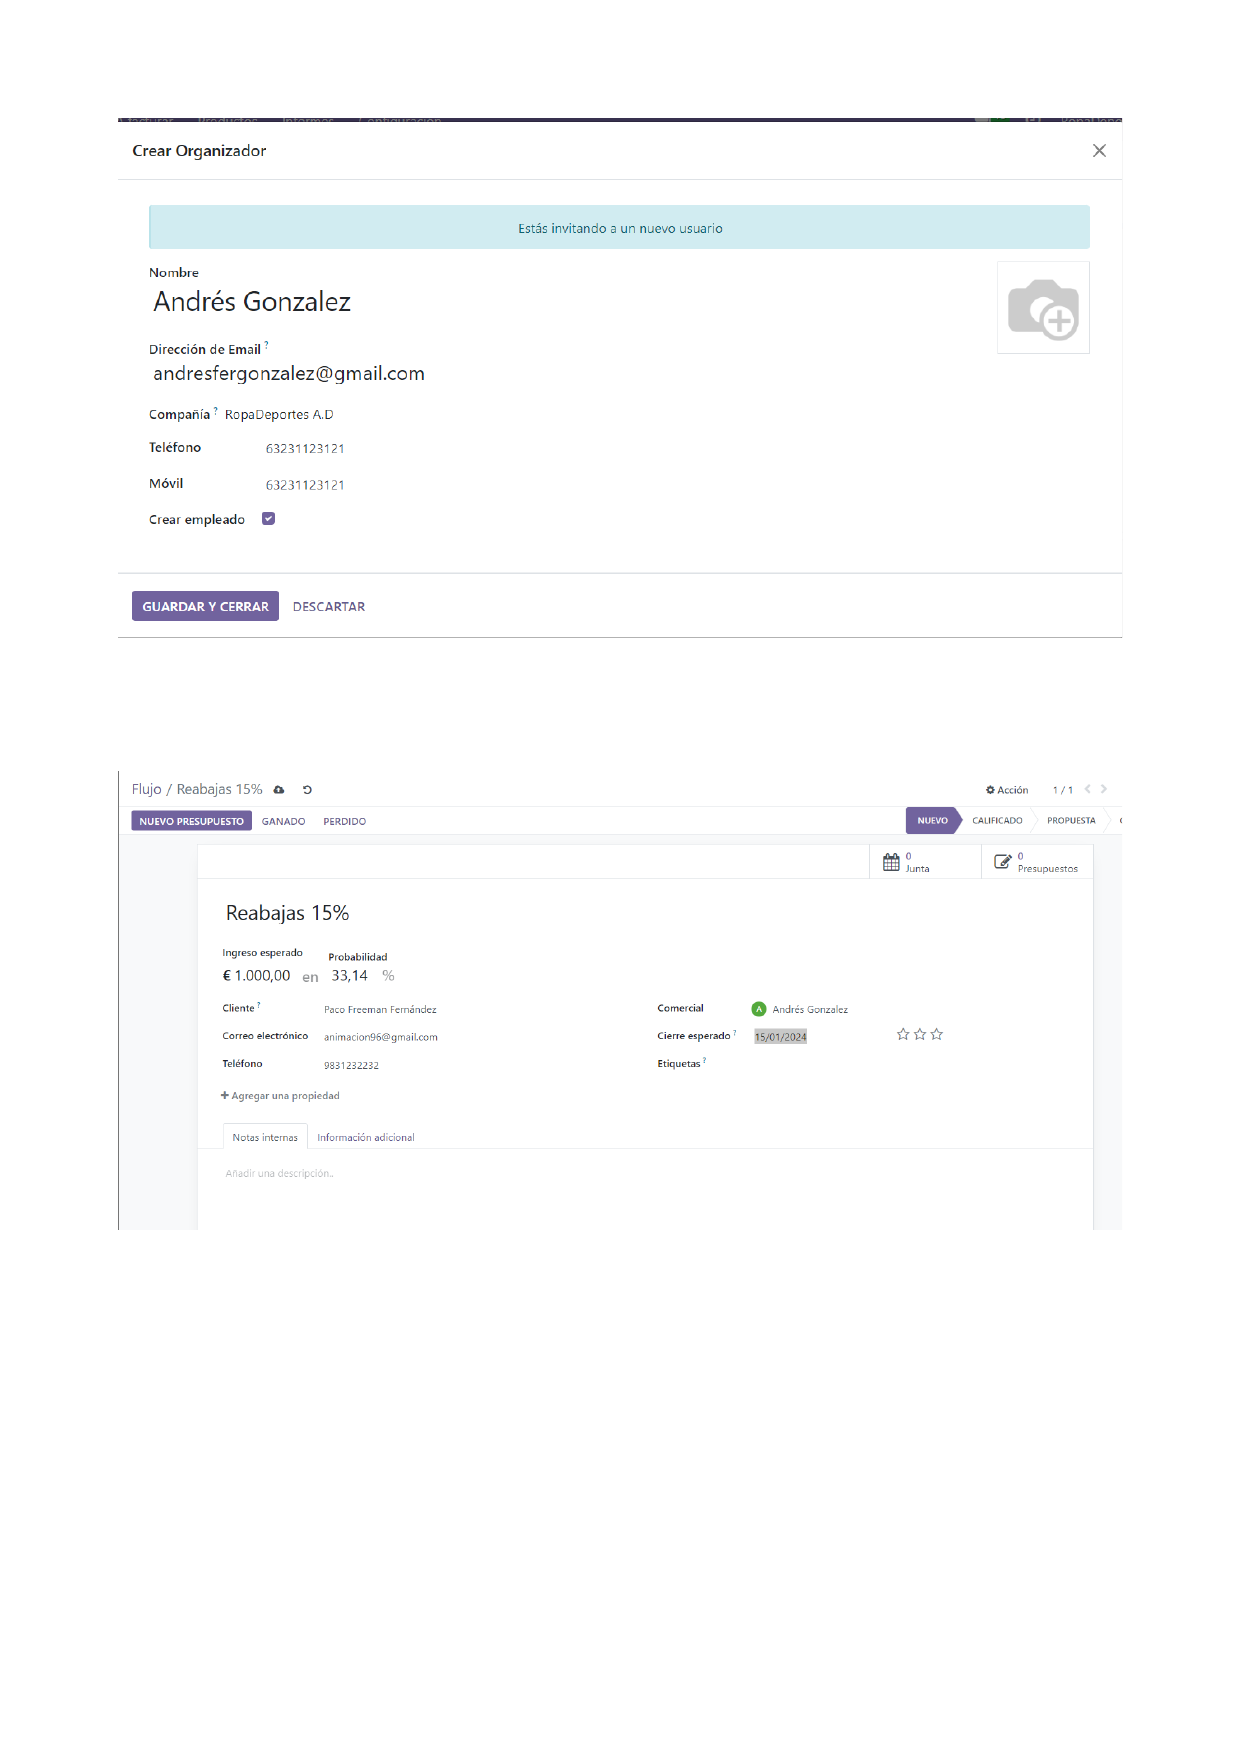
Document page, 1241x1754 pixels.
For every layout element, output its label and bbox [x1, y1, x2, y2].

picture [118, 771, 1123, 1230]
picture [118, 118, 1123, 638]
